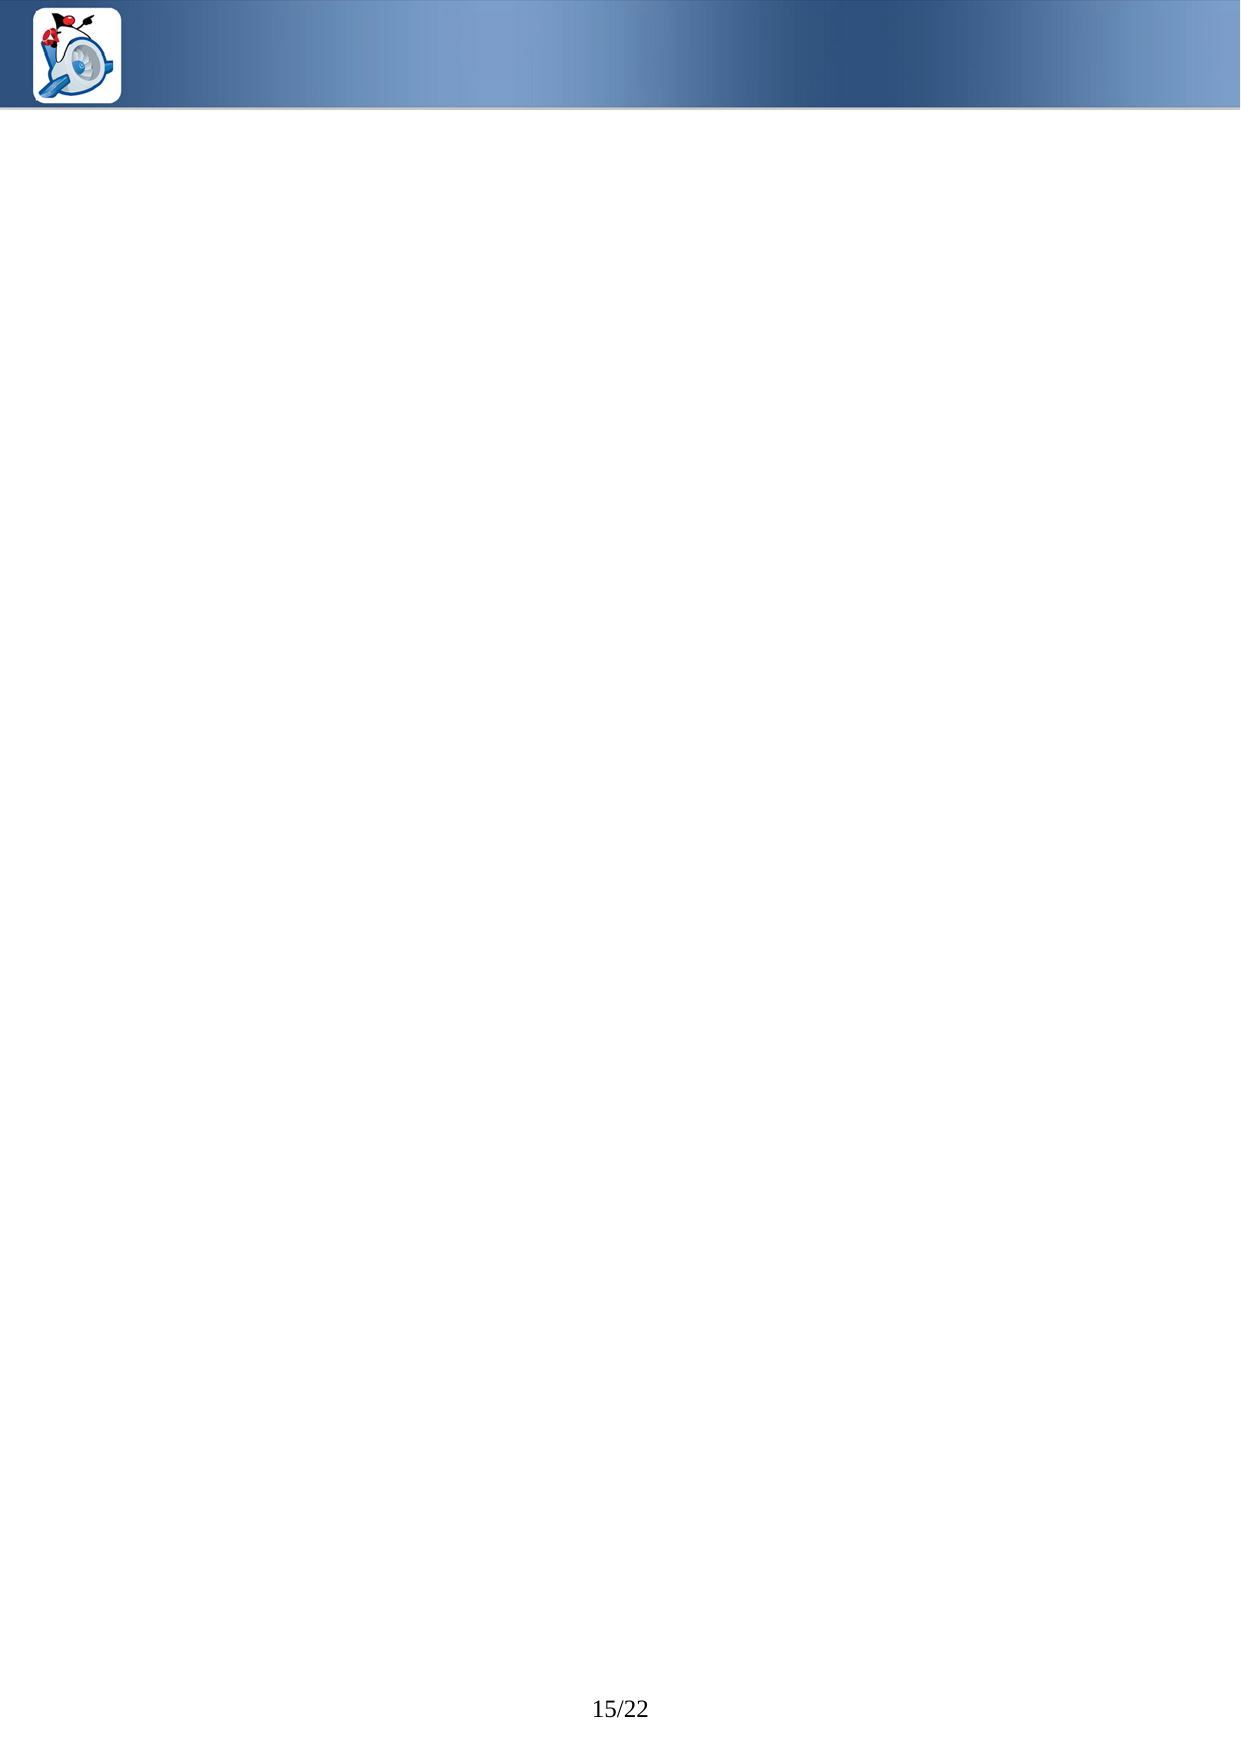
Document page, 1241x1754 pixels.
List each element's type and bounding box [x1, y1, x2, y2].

picture [0, 0, 1241, 110]
